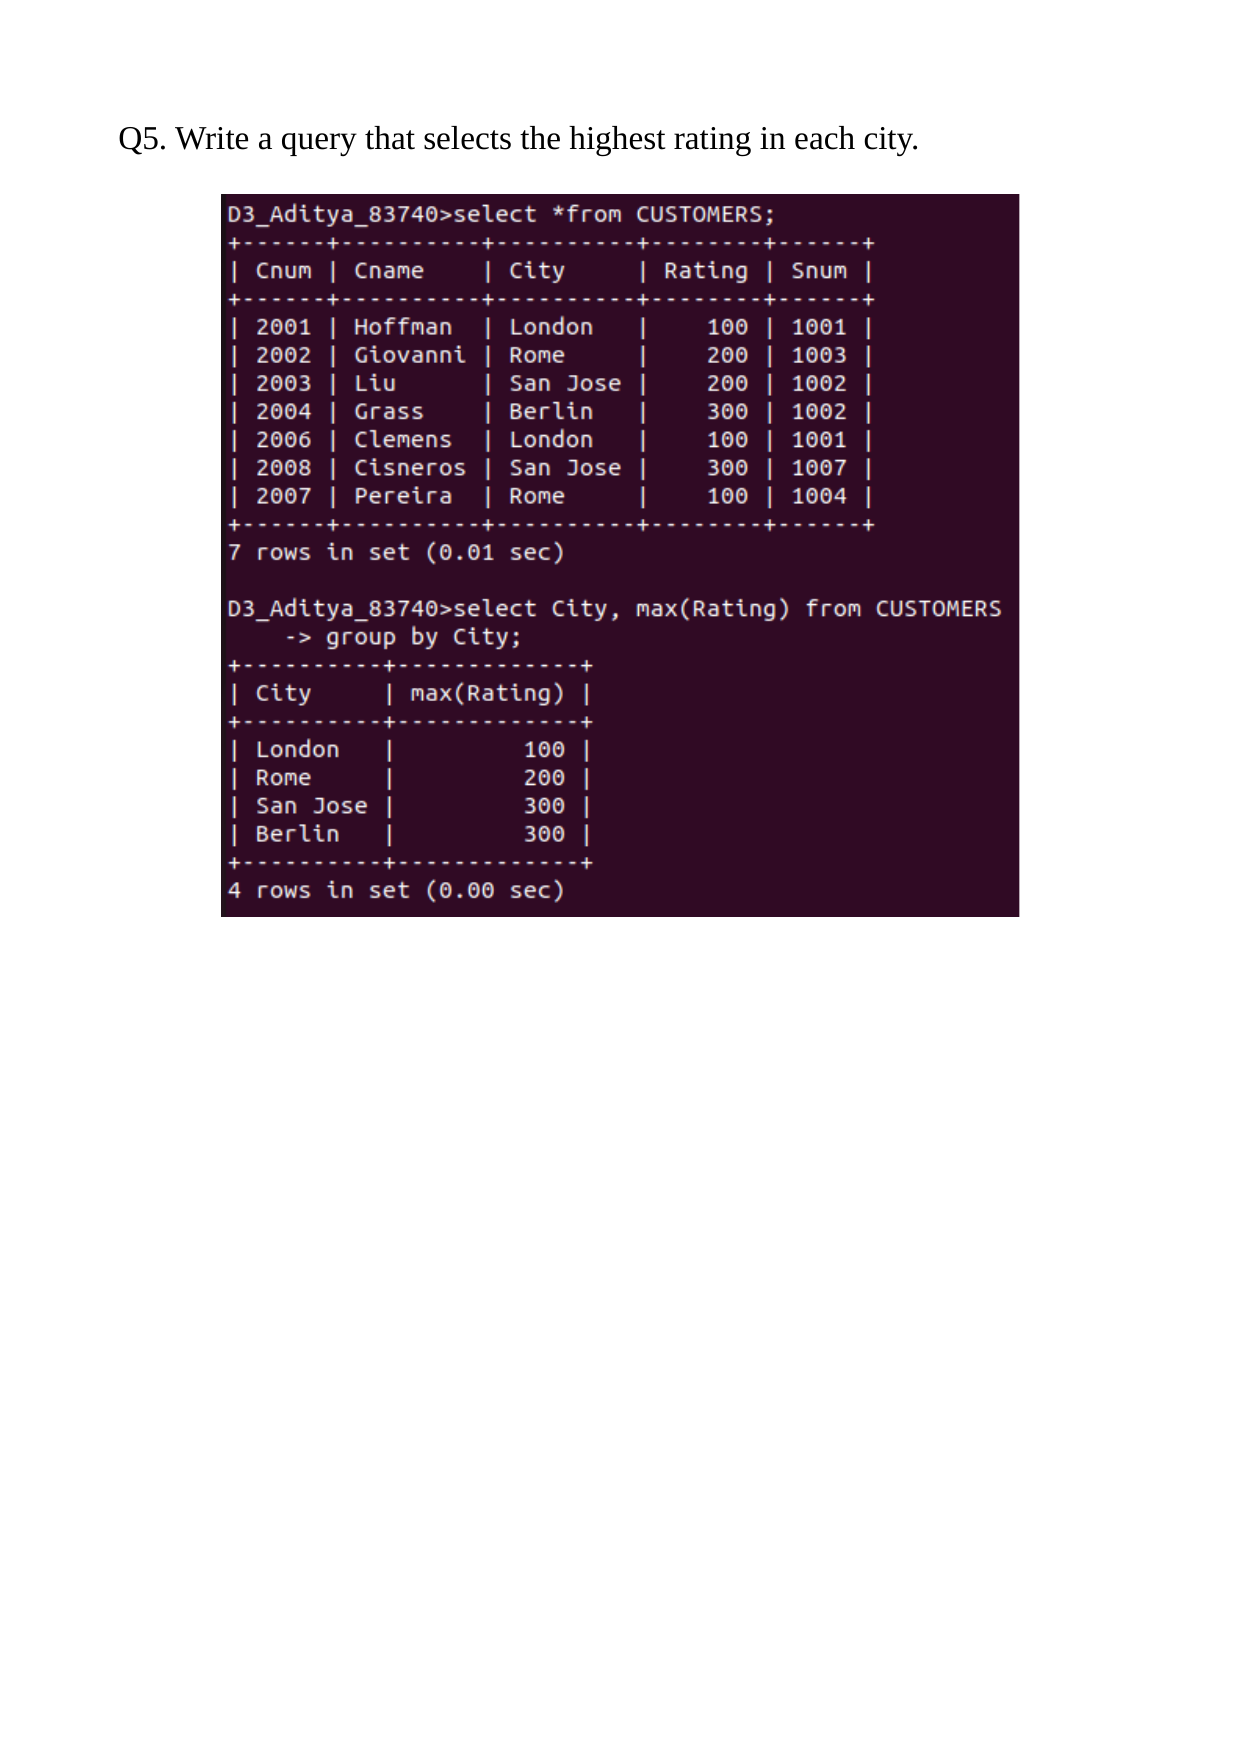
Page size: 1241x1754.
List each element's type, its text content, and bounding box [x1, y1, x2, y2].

picture [221, 194, 1020, 917]
text Q5. Write a query that selects the highest rating in each city. [118, 118, 1122, 156]
